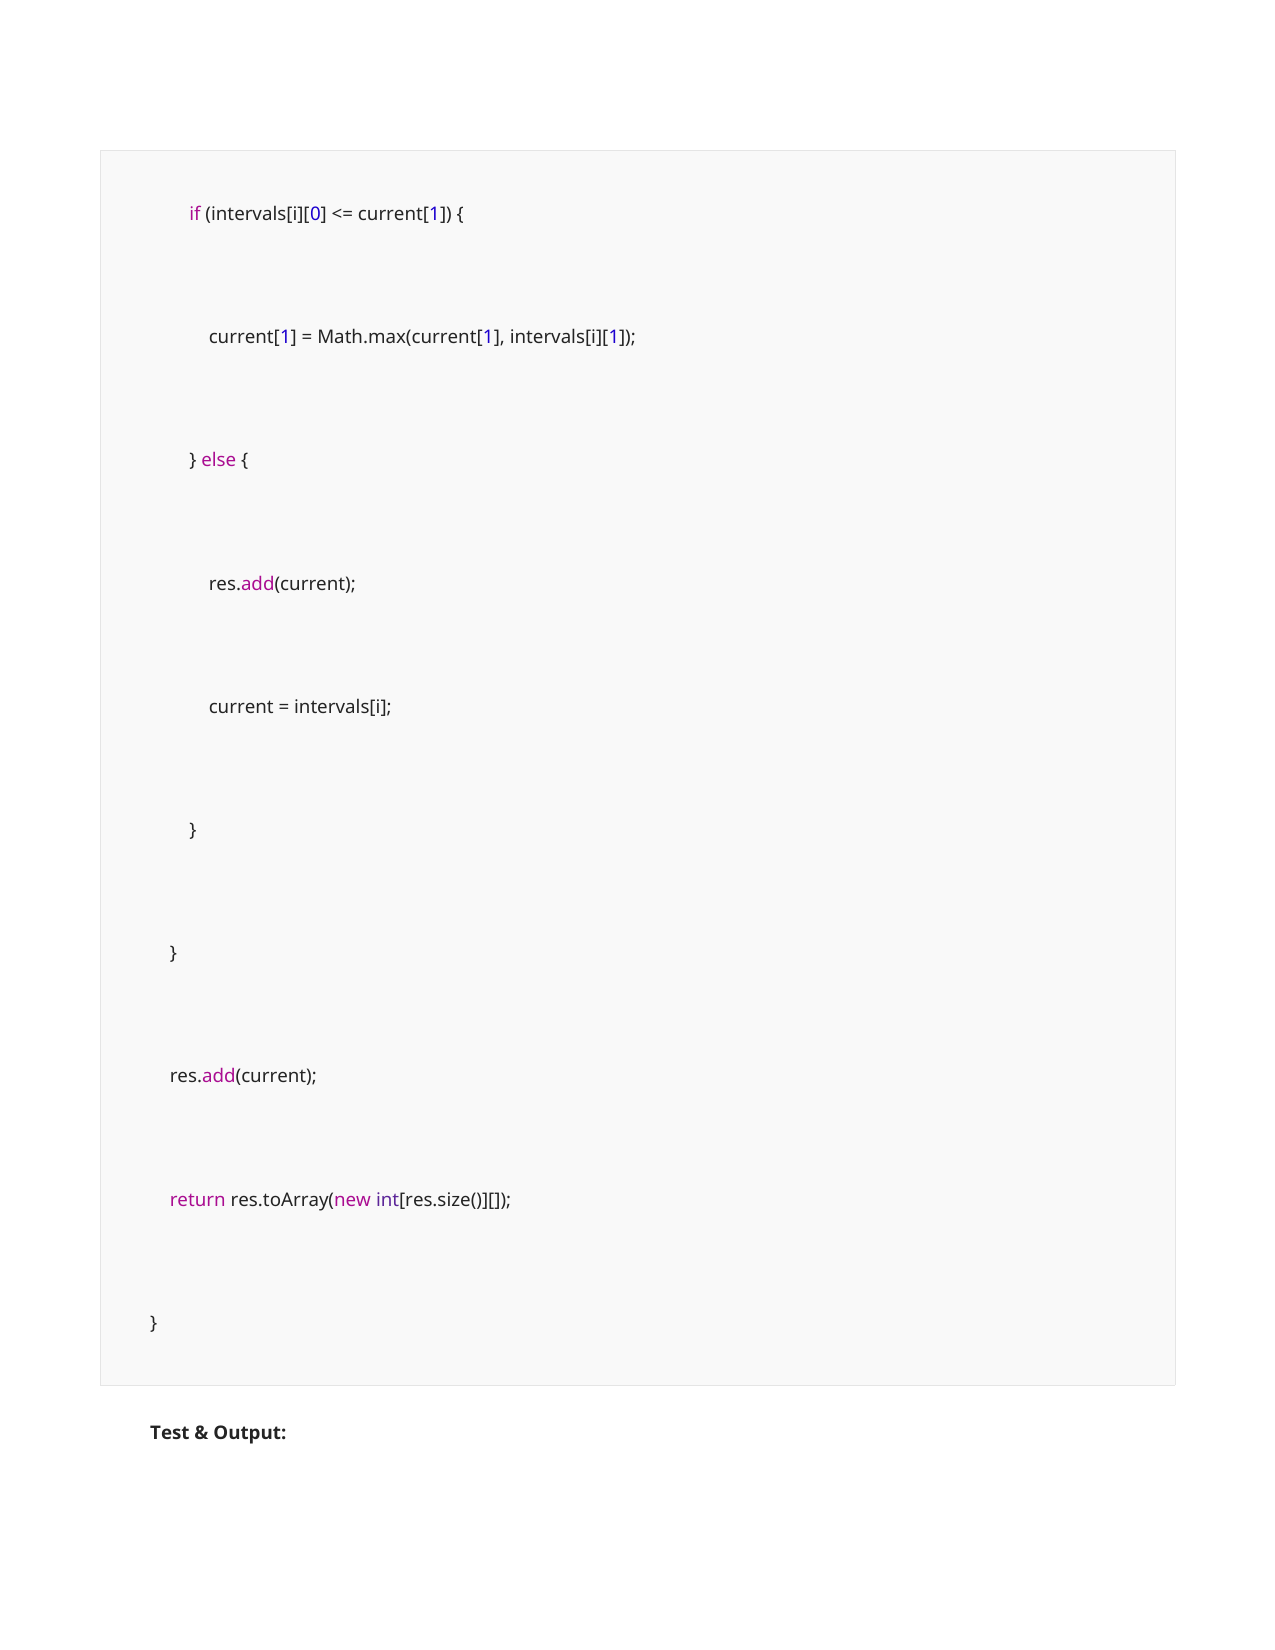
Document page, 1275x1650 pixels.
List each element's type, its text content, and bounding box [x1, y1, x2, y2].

text current = intervals[i]; [101, 643, 1175, 718]
text return res.toArray(new int[res.size()][]); [101, 1136, 1175, 1211]
text if (intervals[i][0] <= current[1]) { [101, 151, 1175, 226]
text res.add(current); [101, 1013, 1175, 1088]
text res.add(current); [101, 520, 1175, 595]
text Test & Output: [150, 1395, 1125, 1445]
text } [101, 889, 1175, 965]
text current[1] = Math.max(current[1], intervals[i][1]); [101, 273, 1175, 349]
text } [101, 1259, 1175, 1385]
text } [101, 766, 1175, 842]
text } else { [101, 396, 1175, 472]
